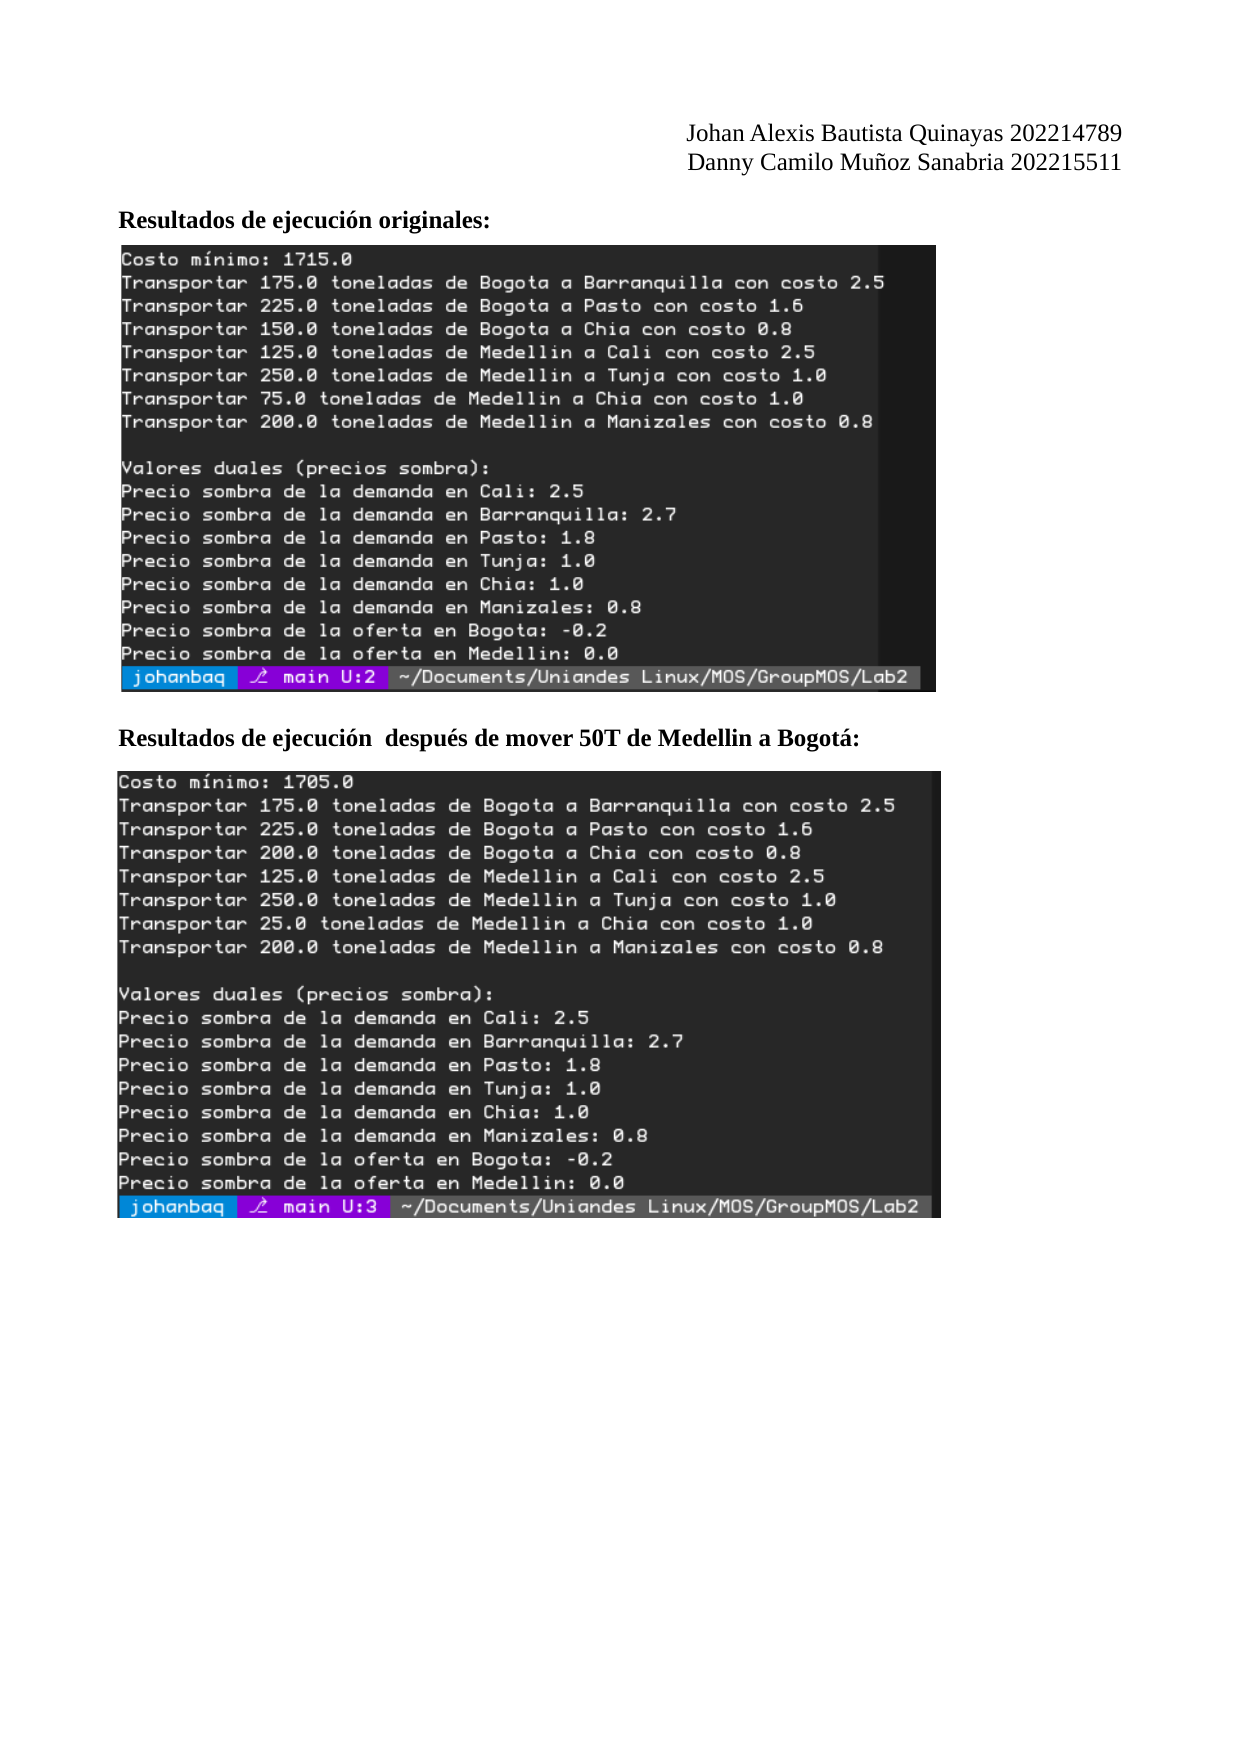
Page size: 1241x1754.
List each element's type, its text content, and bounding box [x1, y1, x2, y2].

picture [121, 245, 936, 692]
picture [117, 771, 941, 1218]
text Resultados de ejecución después de mover 50T de Medellin a Bogotá: [118, 723, 1122, 751]
text Resultados de ejecución originales: [118, 205, 1122, 234]
